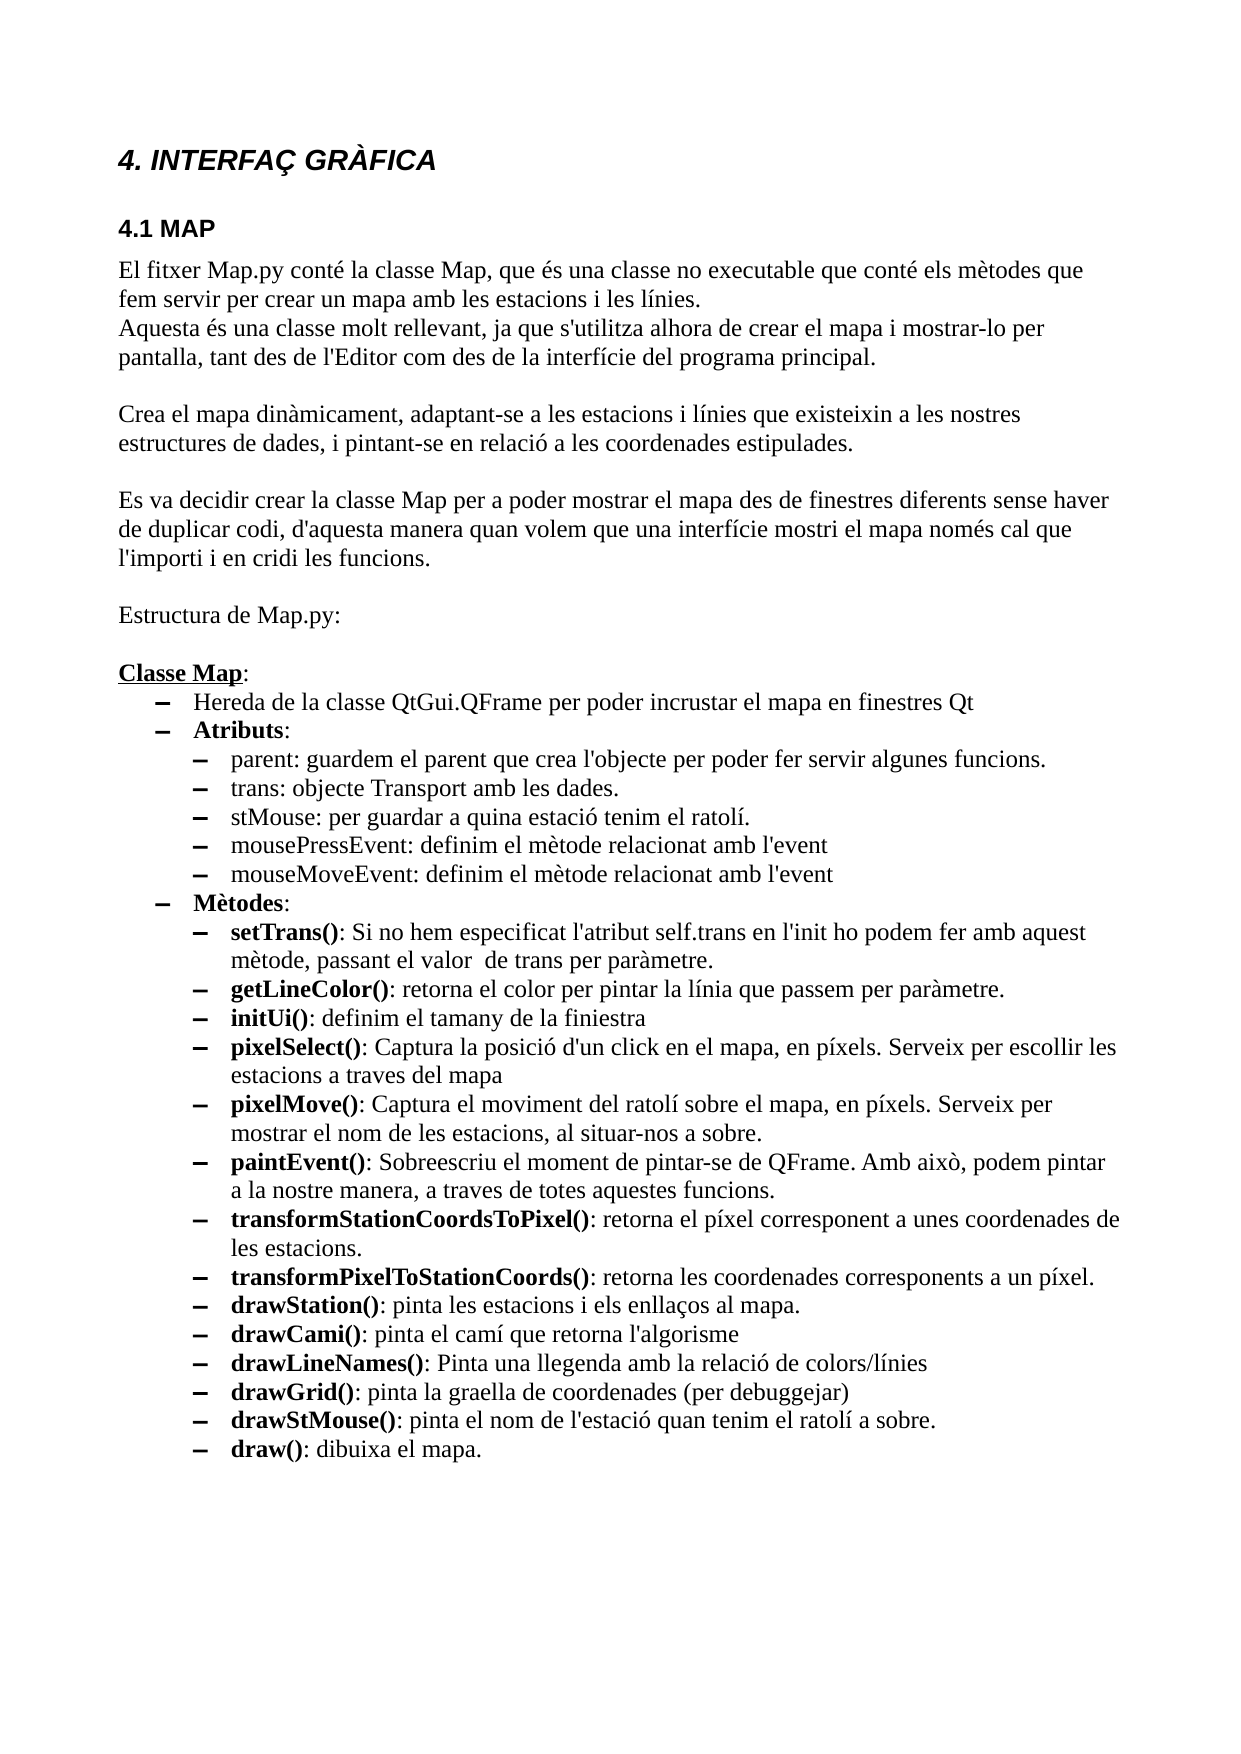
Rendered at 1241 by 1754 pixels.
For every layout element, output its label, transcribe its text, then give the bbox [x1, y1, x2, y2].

list parent: guardem el parent que crea l'objecte per poder fer servir algunes funcions. [193, 744, 1122, 773]
list drawGrid(): pinta la graella de coordenades (per debuggejar) [193, 1377, 1122, 1405]
list stMouse: per guardar a quina estació tenim el ratolí. [193, 802, 1122, 830]
list transformPixelToStationCoords(): retorna les coordenades corresponents a un píxel. [193, 1262, 1122, 1290]
list pixelSelect(): Captura la posició d'un click en el mapa, en píxels. Serveix per escollir les estacions a traves del mapa [193, 1032, 1122, 1089]
text Crea el mapa dinàmicament, adaptant-se a les estacions i línies que existeixin a les nostres estructures de dades, i pintant-se en relació a les coordenades estipulades. [118, 399, 1122, 457]
list Mètodes: [156, 888, 1122, 917]
list draw(): dibuixa el mapa. [193, 1434, 1122, 1463]
list initUi(): definim el tamany de la finiestra [193, 1003, 1122, 1032]
list trans: objecte Transport amb les dades. [193, 773, 1122, 802]
subtitle 4.1 MAP [118, 214, 1122, 243]
list setTrans(): Si no hem especificat l'atribut self.trans en l'init ho podem fer amb aquest mètode, passant el valor de trans per paràmetre. [193, 917, 1122, 974]
text El fitxer Map.py conté la classe Map, que és una classe no executable que conté els mètodes que fem servir per crear un mapa amb les estacions i les línies. [118, 255, 1122, 313]
list drawStation(): pinta les estacions i els enllaços al mapa. [193, 1290, 1122, 1319]
text Es va decidir crear la classe Map per a poder mostrar el mapa des de finestres diferents sense haver de duplicar codi, d'aquesta manera quan volem que una interfície mostri el mapa només cal que l'importi i en cridi les funcions. [118, 485, 1122, 572]
list mouseMoveEvent: definim el mètode relacionat amb l'event [193, 859, 1122, 888]
list paintEvent(): Sobreescriu el moment de pintar-se de QFrame. Amb això, podem pintar a la nostre manera, a traves de totes aquestes funcions. [193, 1147, 1122, 1204]
list drawStMouse(): pinta el nom de l'estació quan tenim el ratolí a sobre. [193, 1405, 1122, 1434]
list Hereda de la classe QtGui.QFrame per poder incrustar el mapa en finestres Qt [156, 687, 1122, 715]
list mousePressEvent: definim el mètode relacionat amb l'event [193, 830, 1122, 859]
text Aquesta és una classe molt rellevant, ja que s'utilitza alhora de crear el mapa i mostrar-lo per pantalla, tant des de l'Editor com des de la interfície del programa principal. [118, 313, 1122, 370]
text Estructura de Map.py: [118, 600, 1122, 629]
list pixelMove(): Captura el moviment del ratolí sobre el mapa, en píxels. Serveix per mostrar el nom de les estacions, al situar-nos a sobre. [193, 1089, 1122, 1147]
list Atributs: [156, 715, 1122, 744]
list transformStationCoordsToPixel(): retorna el píxel corresponent a unes coordenades de les estacions. [193, 1204, 1122, 1262]
list drawLineNames(): Pinta una llegenda amb la relació de colors/línies [193, 1348, 1122, 1377]
list drawCami(): pinta el camí que retorna l'algorisme [193, 1319, 1122, 1348]
text Classe Map: [118, 658, 1122, 687]
list getLineColor(): retorna el color per pintar la línia que passem per paràmetre. [193, 974, 1122, 1003]
subtitle 4. INTERFAÇ GRÀFICA [118, 143, 1122, 177]
